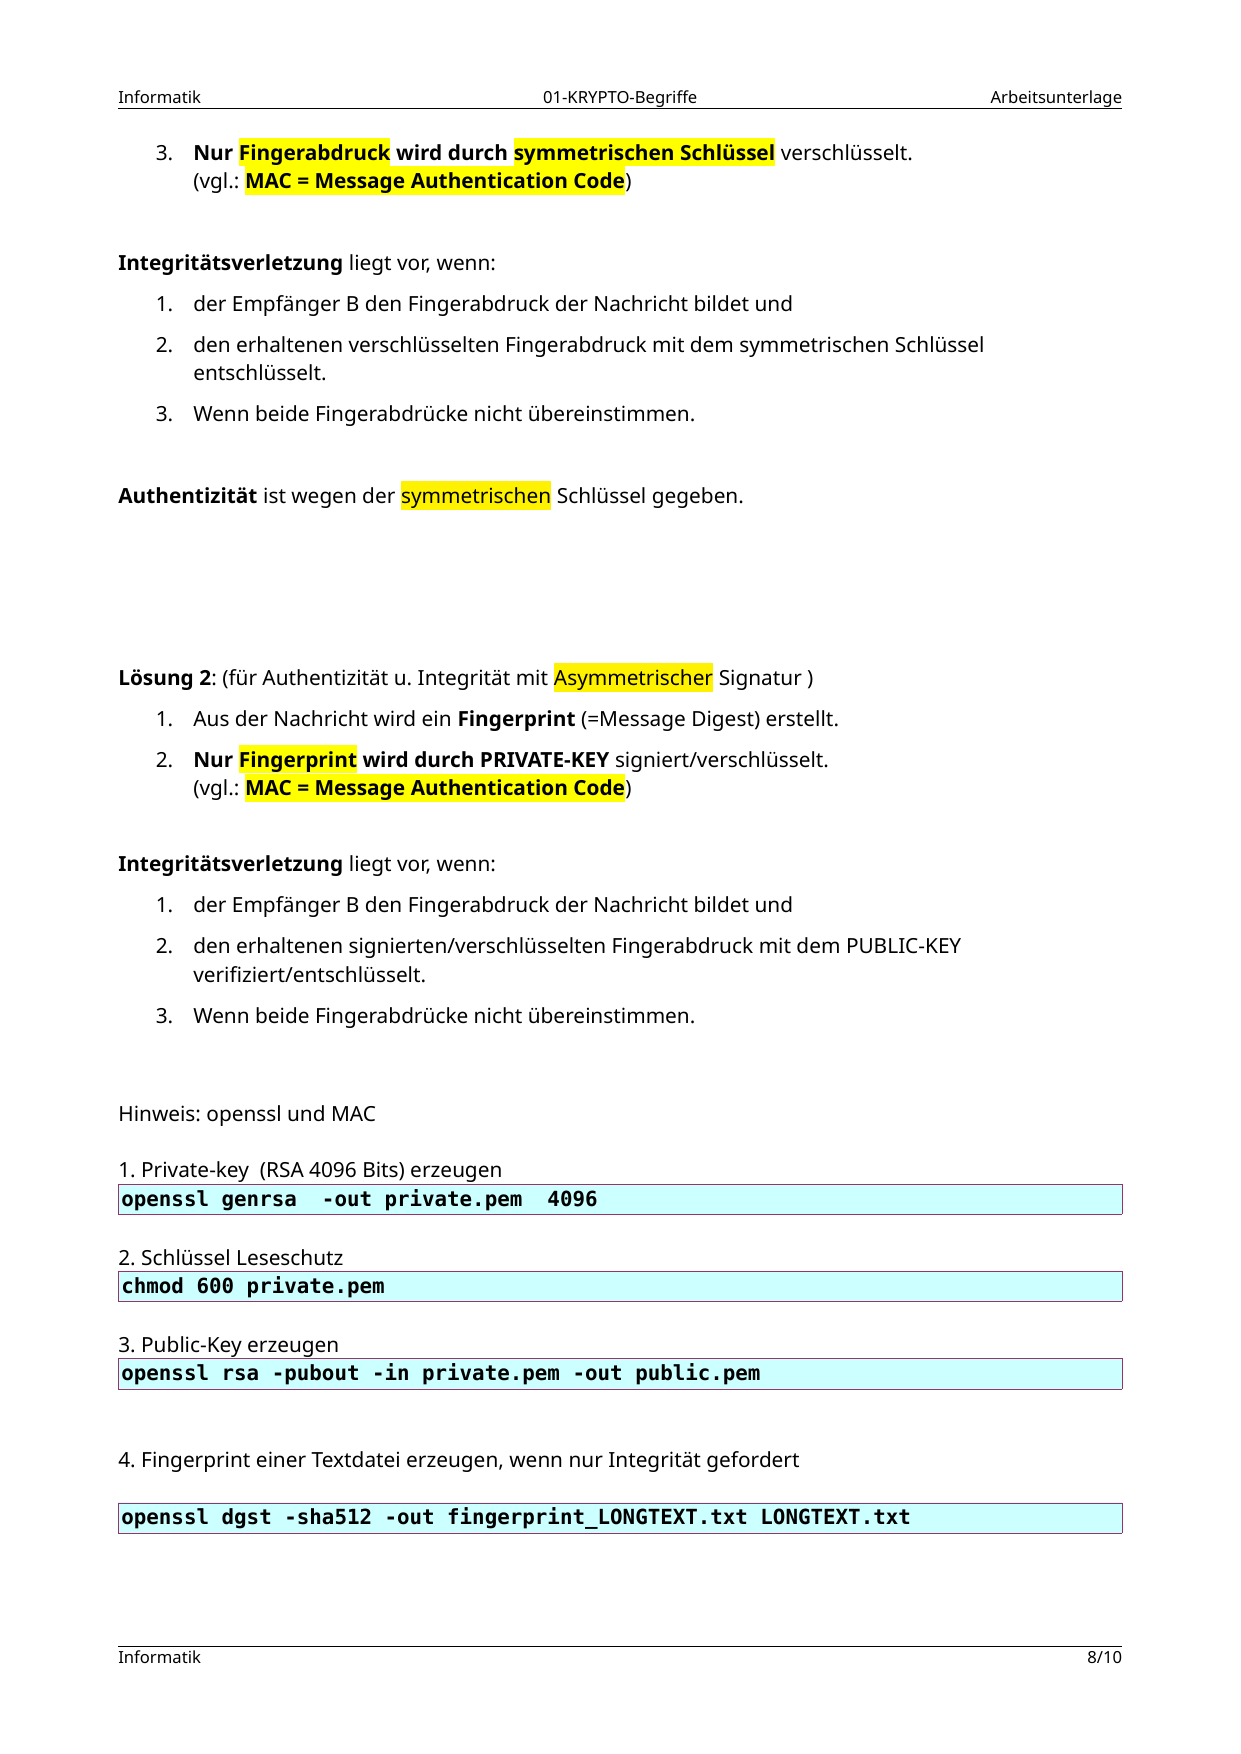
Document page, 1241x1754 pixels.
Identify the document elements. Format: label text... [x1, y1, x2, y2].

text 4. Fingerprint einer Textdatei erzeugen, wenn nur Integrität gefordert [118, 1446, 1122, 1474]
list den erhaltenen signierten/verschlüsselten Fingerabdruck mit dem PUBLIC-KEY verifiziert/entschlüsselt. [156, 931, 1122, 988]
list Nur Fingerprint wird durch PRIVATE-KEY signiert/verschlüsselt. (vgl.: MAC = Message Authentication Code) [156, 745, 1122, 802]
list der Empfänger B den Fingerabdruck der Nachricht bildet und [156, 891, 1122, 919]
list Wenn beide Fingerabdrücke nicht übereinstimmen. [156, 399, 1122, 428]
text Integritätsverletzung liegt vor, wenn: [118, 849, 1122, 878]
list der Empfänger B den Fingerabdruck der Nachricht bildet und [156, 289, 1122, 318]
text openssl genrsa -out private.pem 4096 [119, 1185, 1122, 1214]
list Aus der Nachricht wird ein Fingerprint (=Message Digest) erstellt. [156, 704, 1122, 732]
list den erhaltenen verschlüsselten Fingerabdruck mit dem symmetrischen Schlüssel entschlüsselt. [156, 330, 1122, 387]
text openssl dgst -sha512 -out fingerprint_LONGTEXT.txt LONGTEXT.txt [119, 1504, 1122, 1533]
text Authentizität ist wegen der symmetrischen Schlüssel gegeben. [118, 481, 1122, 510]
text chmod 600 private.pem [119, 1272, 1122, 1301]
text 1. Private-key (RSA 4096 Bits) erzeugen [118, 1156, 1122, 1184]
text 2. Schlüssel Leseschutz [118, 1243, 1122, 1271]
list Nur Fingerabdruck wird durch symmetrischen Schlüssel verschlüsselt. (vgl.: MAC = Message Authentication Code) [156, 138, 1122, 195]
text Lösung 2: (für Authentizität u. Integrität mit Asymmetrischer Signatur ) [118, 663, 1122, 692]
text 3. Public-Key erzeugen [118, 1330, 1122, 1358]
text Hinweis: openssl und MAC [118, 1099, 1122, 1127]
text openssl rsa -pubout -in private.pem -out public.pem [119, 1359, 1122, 1389]
list Wenn beide Fingerabdrücke nicht übereinstimmen. [156, 1001, 1122, 1029]
text Integritätsverletzung liegt vor, wenn: [118, 248, 1122, 277]
